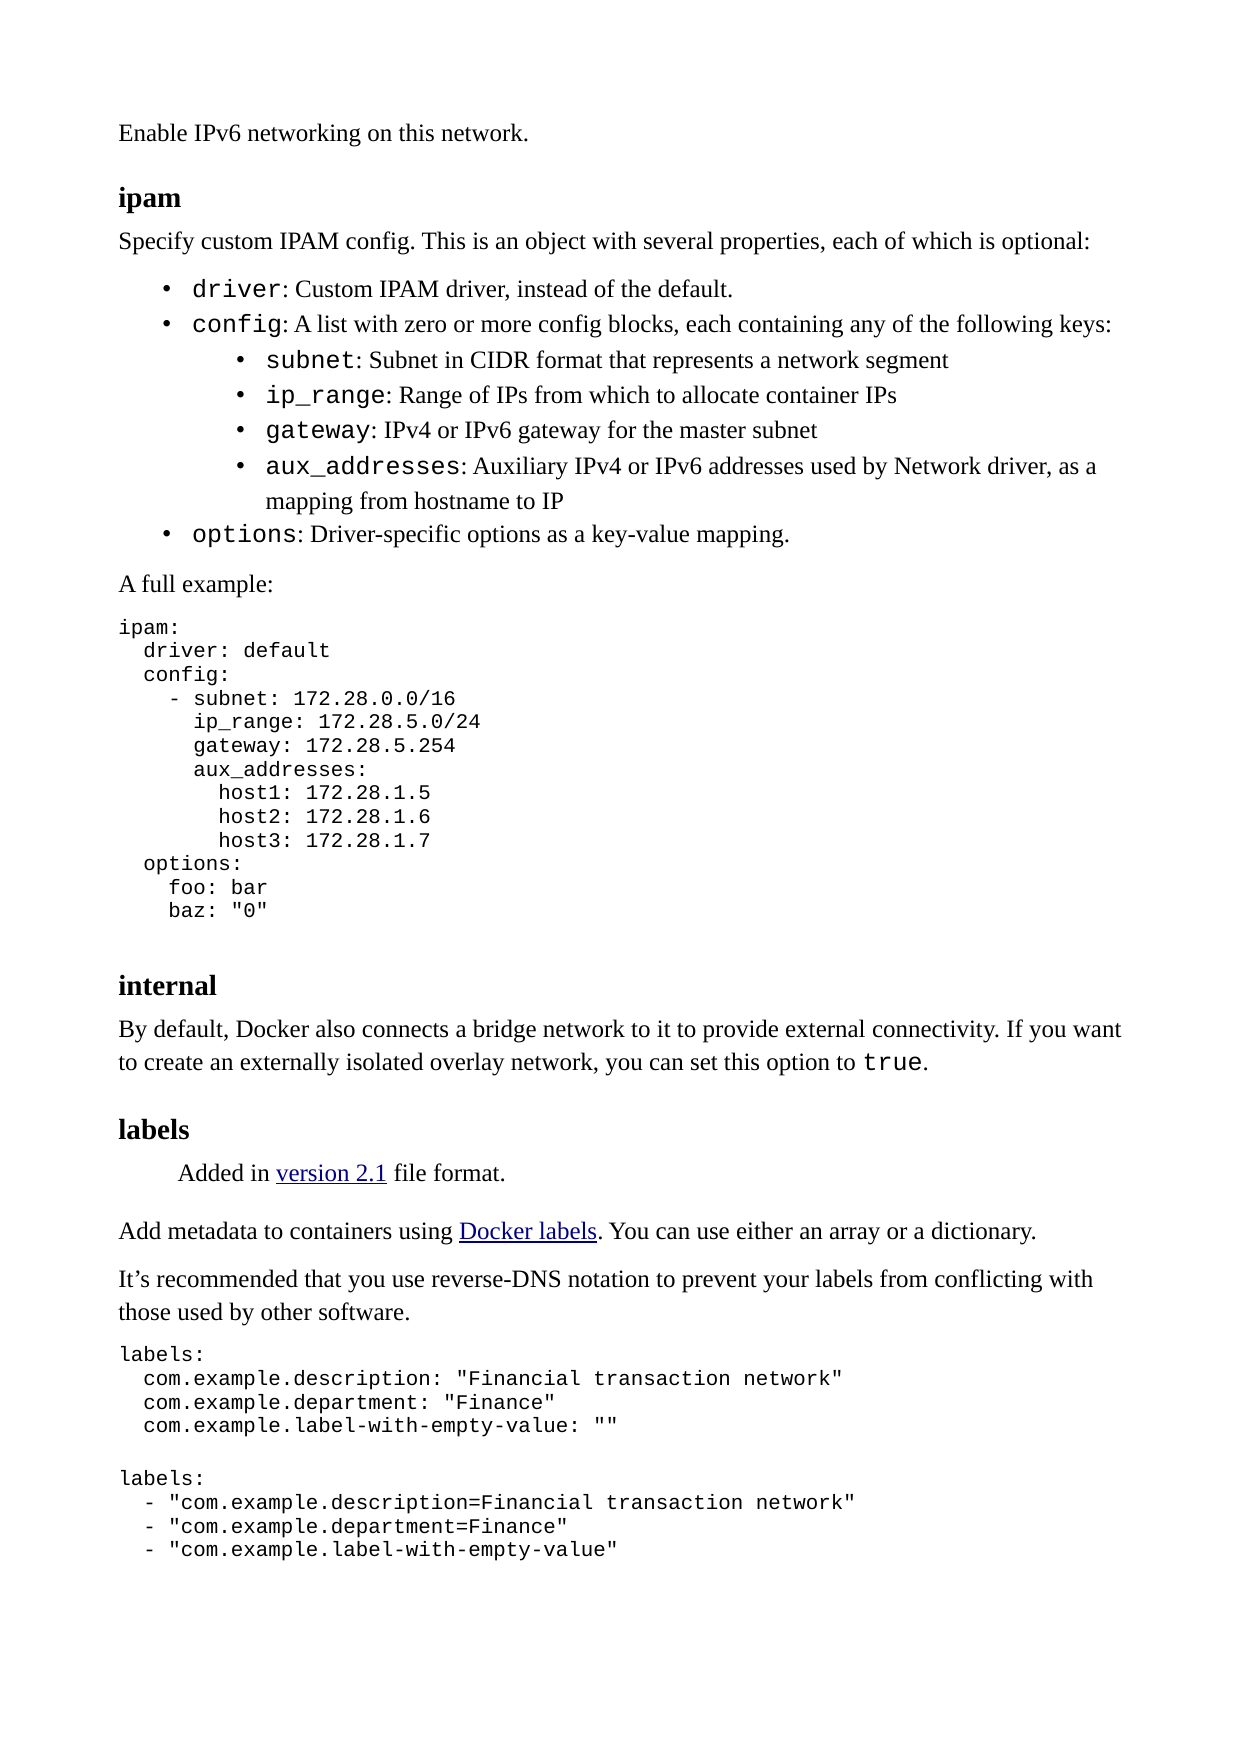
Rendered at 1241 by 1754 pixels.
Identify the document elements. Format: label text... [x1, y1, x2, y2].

text aux_addresses: [118, 759, 1122, 782]
subtitle internal [118, 968, 1122, 1002]
list gateway: IPv4 or IPv6 gateway for the master subnet [236, 416, 1122, 446]
text - "com.example.label-with-empty-value" [118, 1539, 1122, 1563]
subtitle ipam [118, 180, 1122, 214]
text host3: 172.28.1.7 [118, 829, 1122, 853]
list options: Driver-specific options as a key-value mapping. [162, 519, 1122, 550]
list ip_range: Range of IPs from which to allocate container IPs [236, 380, 1122, 411]
text It’s recommended that you use reverse-DNS notation to prevent your labels from conflicting with those used by other software. [118, 1264, 1122, 1326]
text Add metadata to containers using Docker labels. You can use either an array or a dictionary. [118, 1216, 1122, 1245]
text By default, Docker also connects a bridge network to it to provide external connectivity. If you want to create an externally isolated overlay network, you can set this option to true. [118, 1014, 1122, 1078]
text labels: [118, 1468, 1122, 1492]
text com.example.department: "Finance" [118, 1392, 1122, 1415]
text driver: default [118, 640, 1122, 664]
text Added in version 2.1 file format. [177, 1158, 1063, 1187]
text gateway: 172.28.5.254 [118, 735, 1122, 759]
text ip_range: 172.28.5.0/24 [118, 711, 1122, 735]
text options: [118, 853, 1122, 877]
text com.example.description: "Financial transaction network" [118, 1368, 1122, 1392]
text host1: 172.28.1.5 [118, 782, 1122, 806]
list subnet: Subnet in CIDR format that represents a network segment [236, 345, 1122, 376]
text baz: "0" [118, 901, 1122, 924]
subtitle labels [118, 1112, 1122, 1145]
text com.example.label-with-empty-value: "" [118, 1415, 1122, 1439]
text - subnet: 172.28.0.0/16 [118, 688, 1122, 711]
list config: A list with zero or more config blocks, each containing any of the following keys: [162, 309, 1122, 340]
list driver: Custom IPAM driver, instead of the default. [162, 274, 1122, 305]
text config: [118, 664, 1122, 688]
text Enable IPv6 networking on this network. [118, 118, 1122, 147]
text - "com.example.description=Financial transaction network" [118, 1492, 1122, 1516]
text A full example: [118, 569, 1122, 598]
list aux_addresses: Auxiliary IPv4 or IPv6 addresses used by Network driver, as a mapping from hostname to IP [236, 451, 1122, 515]
text foo: bar [118, 877, 1122, 901]
text labels: [118, 1344, 1122, 1368]
text host2: 172.28.1.6 [118, 806, 1122, 829]
text ipam: [118, 617, 1122, 640]
text - "com.example.department=Finance" [118, 1516, 1122, 1539]
text Specify custom IPAM config. This is an object with several properties, each of which is optional: [118, 226, 1122, 255]
